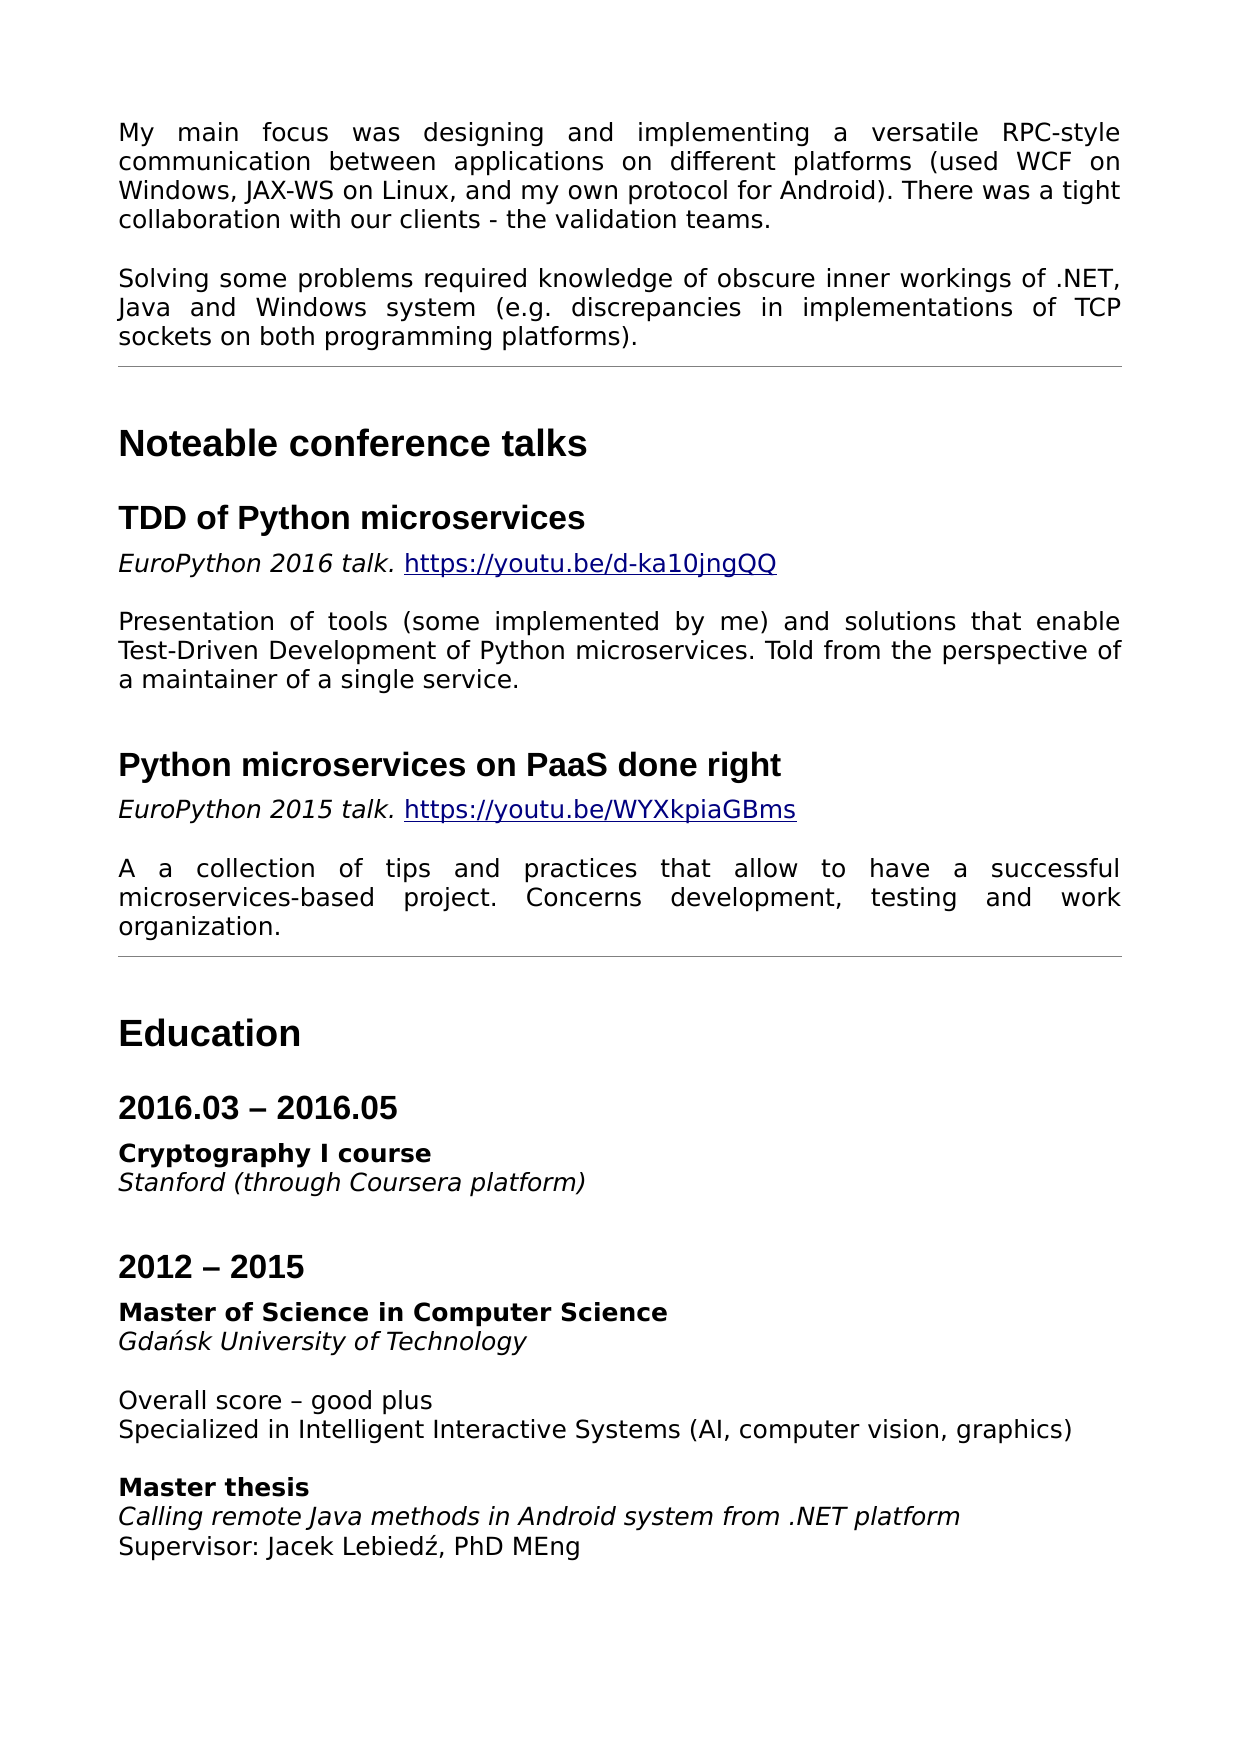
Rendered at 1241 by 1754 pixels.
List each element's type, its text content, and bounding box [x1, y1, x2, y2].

text Presentation of tools (some implemented by me) and solutions that enable Test-Driven Development of Python microservices. Told from the perspective of a maintainer of a single service. [118, 607, 1122, 694]
text Stanford (through Coursera platform) [118, 1168, 1122, 1197]
subtitle 2012 – 2015 [118, 1247, 1122, 1286]
text A a collection of tips and practices that allow to have a successful microservices-based project. Concerns development, testing and work organization. [118, 854, 1122, 942]
subtitle Python microservices on PaaS done right [118, 744, 1122, 783]
text Master thesis [118, 1473, 1122, 1502]
subtitle 2016.03 – 2016.05 [118, 1088, 1122, 1126]
subtitle TDD of Python microservices [118, 498, 1122, 536]
text Gdańsk University of Technology [118, 1327, 1122, 1357]
text EuroPython 2016 talk. https://youtu.be/d-ka10jngQQ [118, 549, 1122, 578]
text EuroPython 2015 talk. https://youtu.be/WYXkpiaGBms [118, 796, 1122, 825]
text Calling remote Java methods in Android system from .NET platform [118, 1502, 1122, 1532]
text Master of Science in Computer Science [118, 1298, 1122, 1327]
text Cryptography I course [118, 1139, 1122, 1168]
text Solving some problems required knowledge of obscure inner workings of .NET, Java and Windows system (e.g. discrepancies in implementations of TCP sockets on both programming platforms). [118, 264, 1122, 351]
text My main focus was designing and implementing a versatile RPC-style communication between applications on different platforms (used WCF on Windows, JAX-WS on Linux, and my own protocol for Android). There was a tight collaboration with our clients - the validation teams. [118, 118, 1122, 235]
text Overall score – good plus [118, 1386, 1122, 1415]
text Specialized in Intelligent Interactive Systems (AI, computer vision, graphics) [118, 1415, 1122, 1444]
subtitle Education [118, 1011, 1122, 1054]
text Supervisor: Jacek Lebiedź, PhD MEng [118, 1532, 1122, 1561]
subtitle Noteable conference talks [118, 421, 1122, 464]
